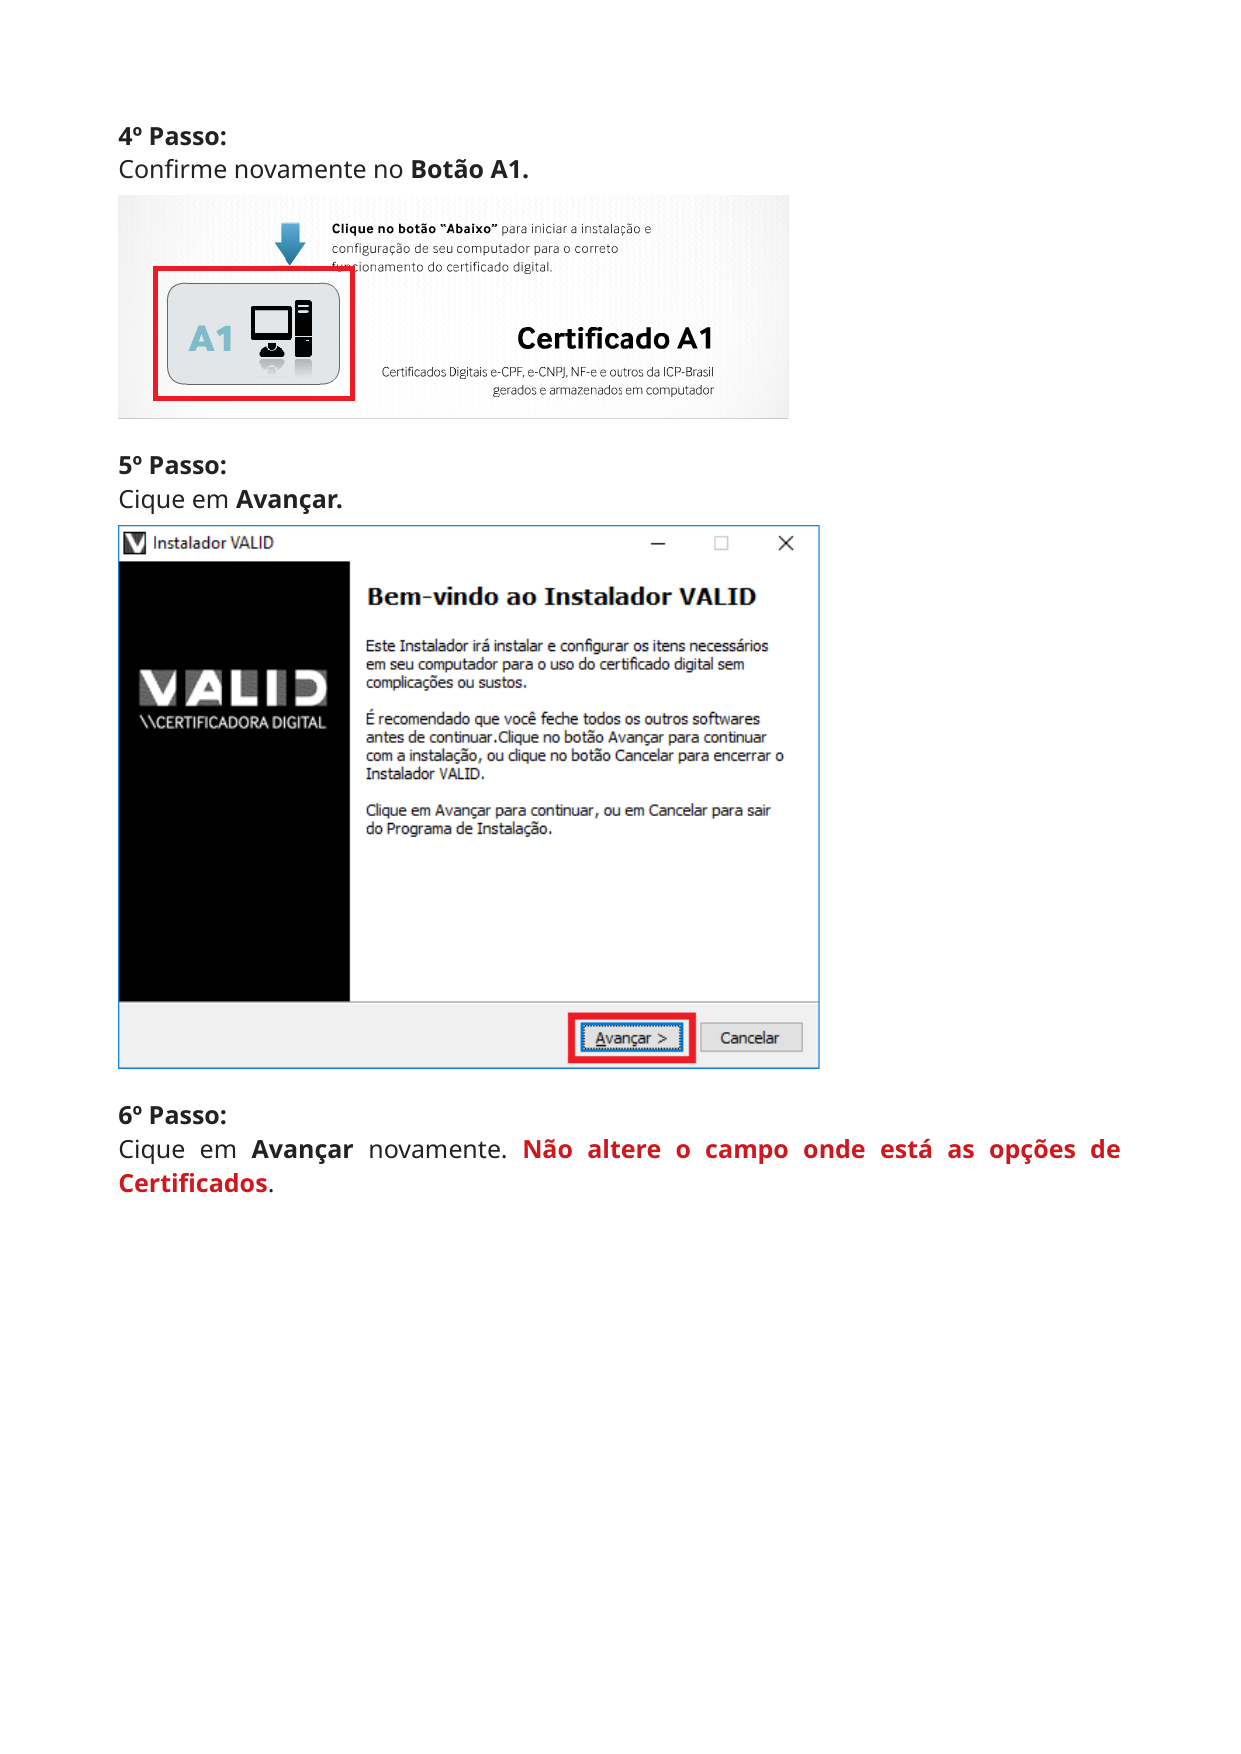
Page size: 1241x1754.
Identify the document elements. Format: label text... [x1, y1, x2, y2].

text 6º Passo: [118, 1098, 1122, 1132]
text Cique em Avançar. [118, 482, 1122, 516]
text 4º Passo: [118, 118, 1122, 152]
text 5º Passo: [118, 448, 1122, 482]
text Confirme novamente no Botão A1. [118, 152, 1122, 186]
text Cique em Avançar novamente. Não altere o campo onde está as opções de Certificados. [118, 1132, 1122, 1200]
picture [118, 525, 820, 1069]
picture [118, 195, 789, 419]
